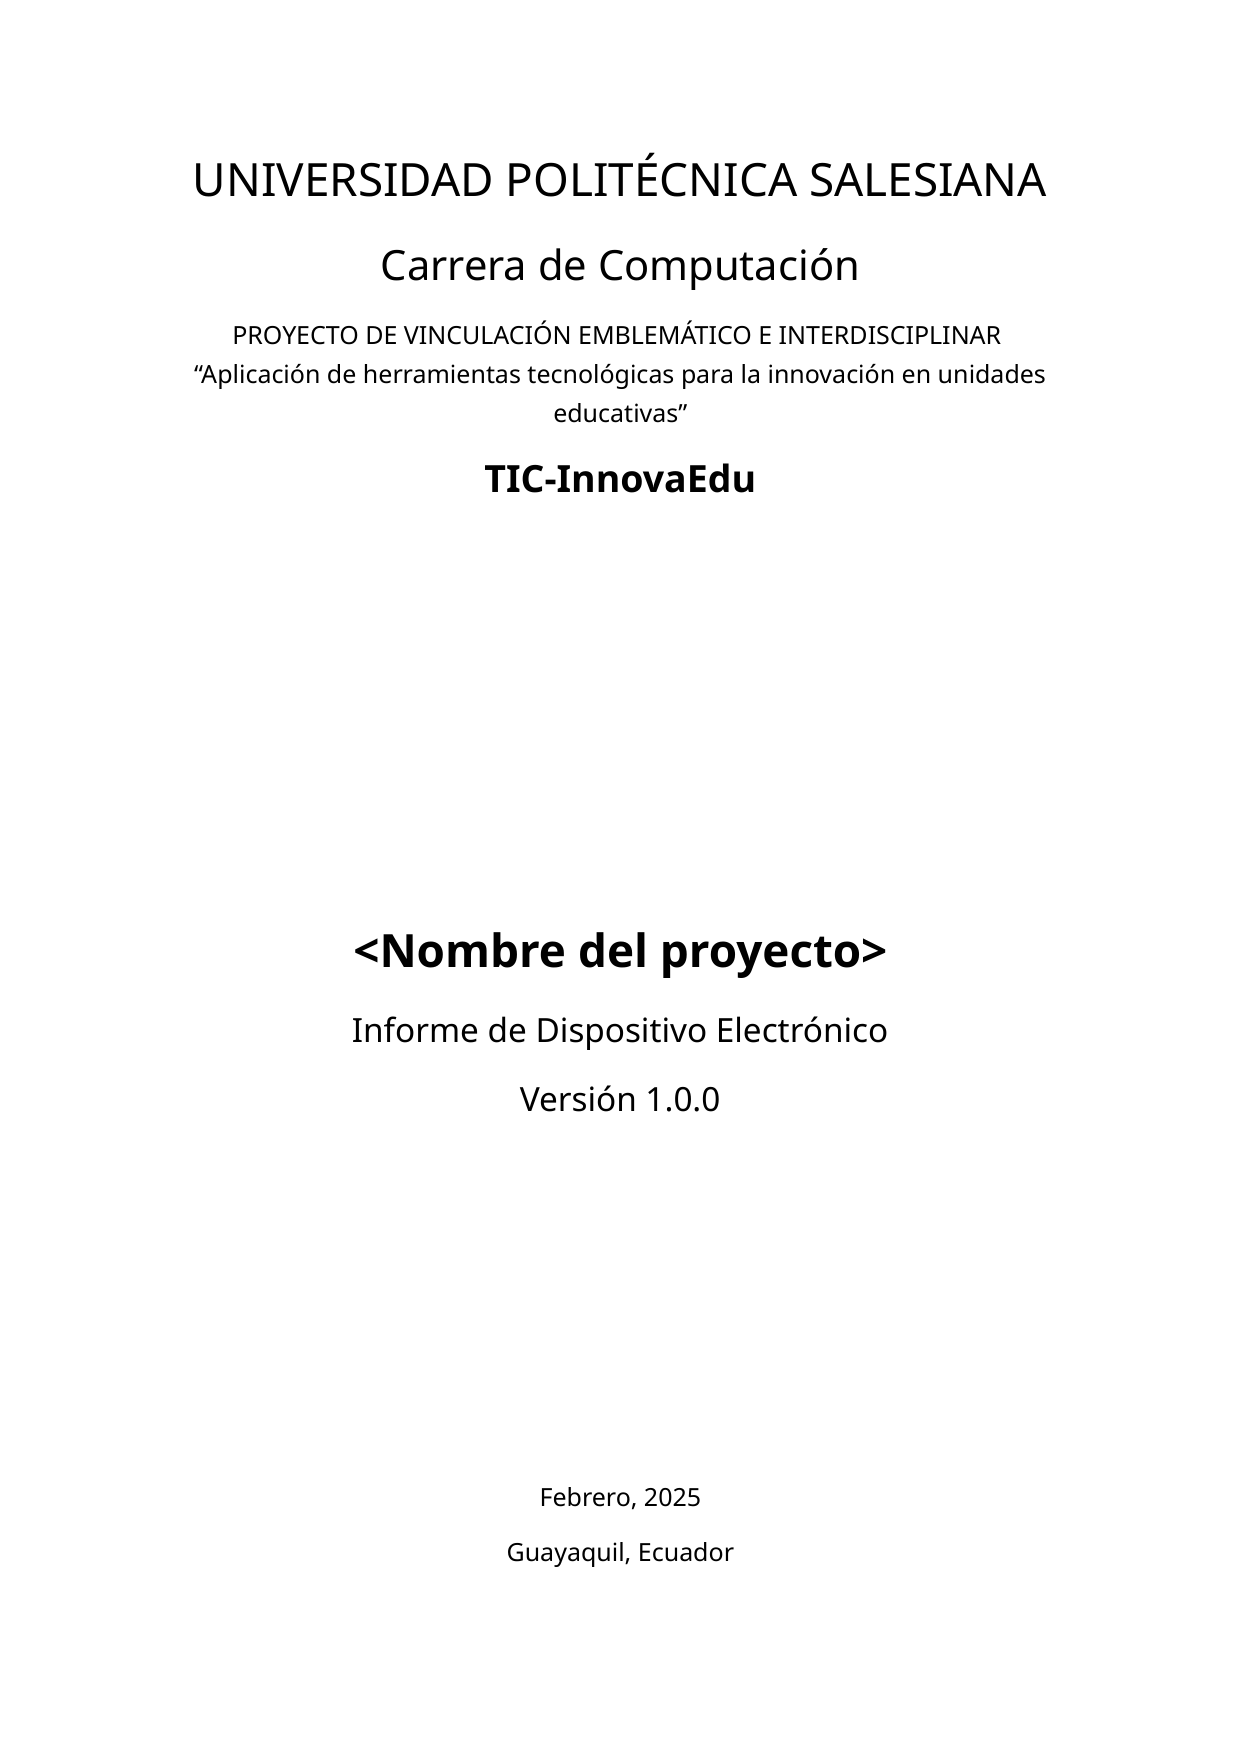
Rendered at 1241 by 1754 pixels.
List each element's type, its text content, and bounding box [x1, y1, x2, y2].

text Febrero, 2025 [177, 1479, 1063, 1513]
text Informe de Dispositivo Electrónico [177, 1006, 1063, 1052]
text <Nombre del proyecto> [177, 918, 1063, 981]
text TIC-InnovaEdu [177, 452, 1063, 503]
text Carrera de Computación [177, 236, 1063, 293]
text Versión 1.0.0 [177, 1075, 1063, 1121]
text PROYECTO DE VINCULACIÓN EMBLEMÁTICO E INTERDISCIPLINAR “Aplicación de herramientas tecnológicas para la innovación en unidades educativas” [177, 318, 1063, 430]
text Guayaquil, Ecuador [177, 1535, 1063, 1569]
text UNIVERSIDAD POLITÉCNICA SALESIANA [177, 148, 1063, 210]
